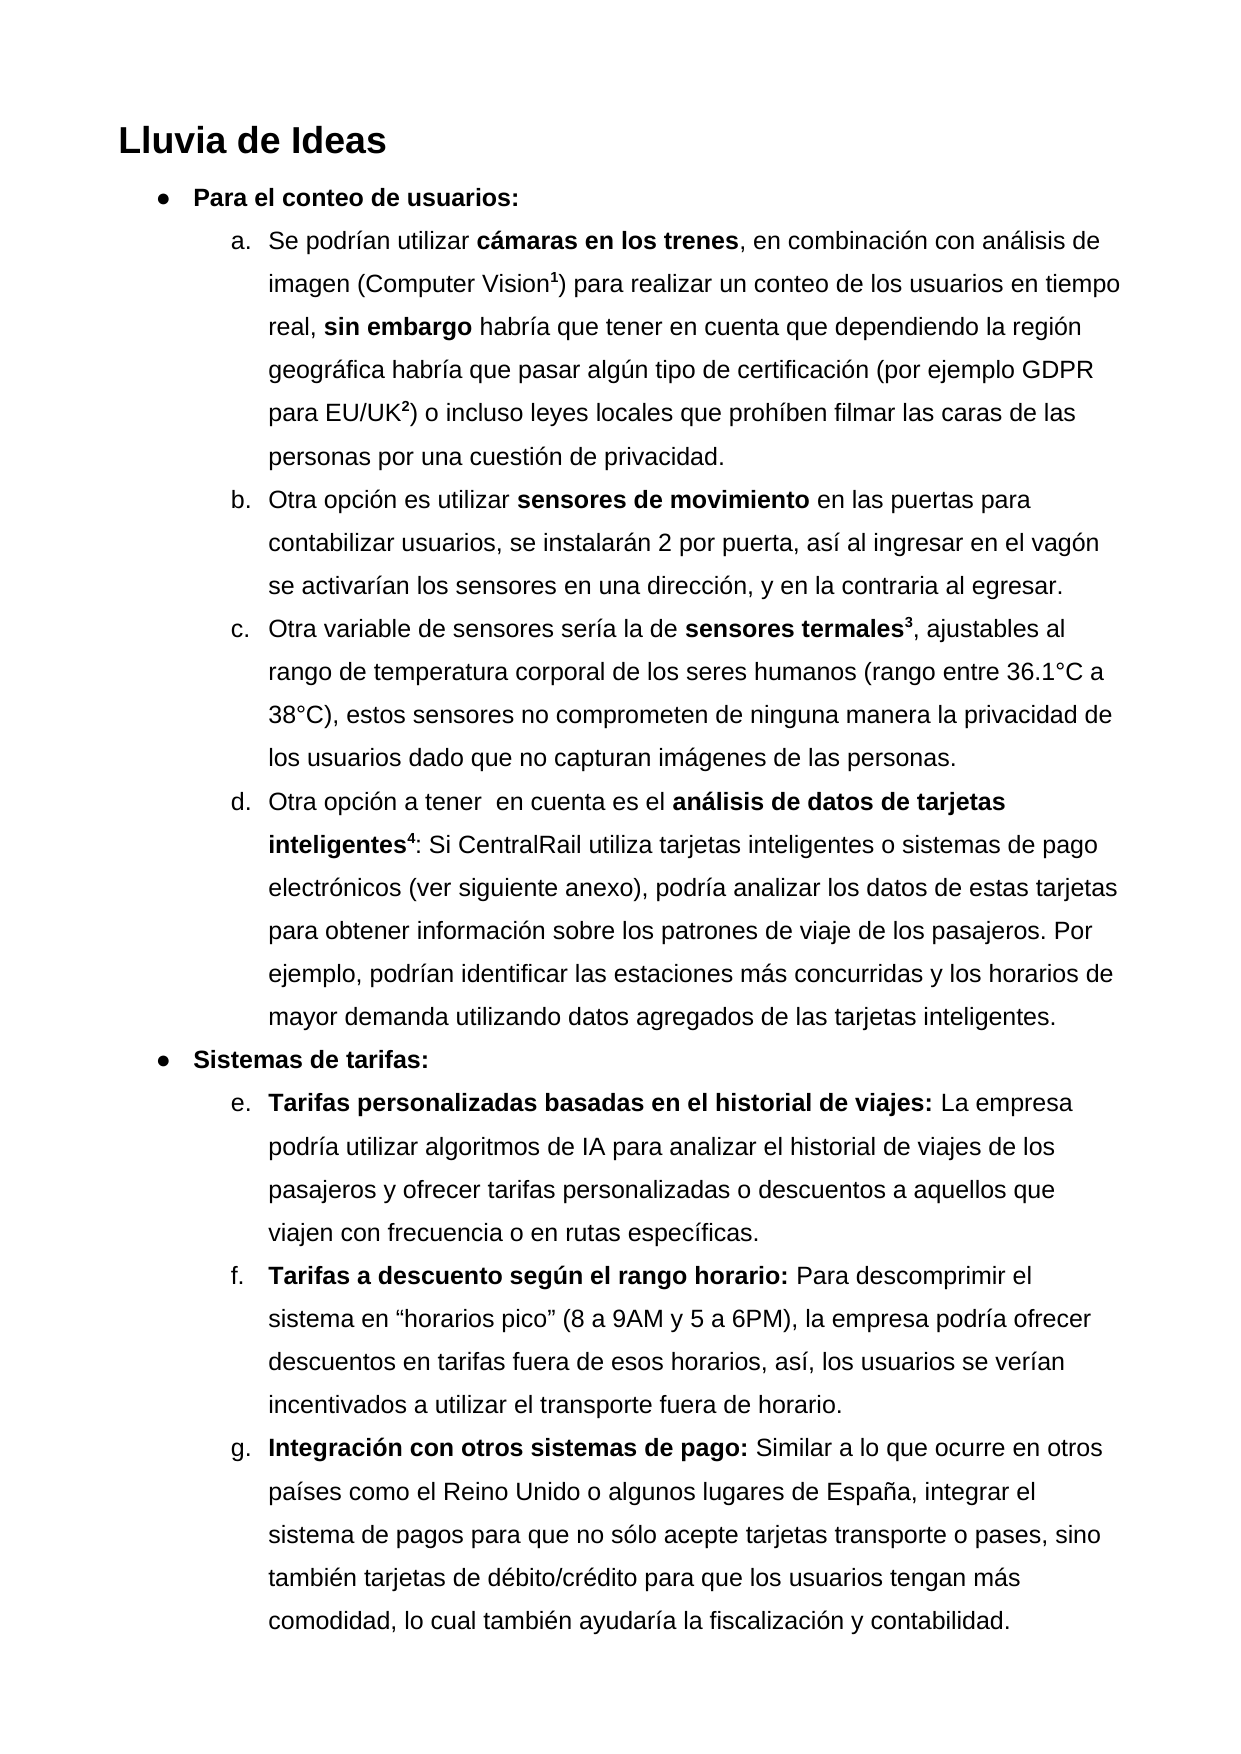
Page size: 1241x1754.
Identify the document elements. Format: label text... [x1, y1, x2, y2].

list Para el conteo de usuarios: [156, 183, 1122, 211]
text Lluvia de Ideas [118, 118, 1122, 161]
list Otra opción es utilizar sensores de movimiento en las puertas para contabilizar usuarios, se instalarán 2 por puerta, así al ingresar en el vagón se activarían los sensores en una dirección, y en la contraria al egresar. [231, 484, 1122, 599]
list Tarifas a descuento según el rango horario: Para descomprimir el sistema en “horarios pico” (8 a 9AM y 5 a 6PM), la empresa podría ofrecer descuentos en tarifas fuera de esos horarios, así, los usuarios se verían incentivados a utilizar el transporte fuera de horario. [231, 1261, 1122, 1419]
list Se podrían utilizar cámaras en los trenes, en combinación con análisis de imagen (Computer Vision1) para realizar un conteo de los usuarios en tiempo real, sin embargo habría que tener en cuenta que dependiendo la región geográfica habría que pasar algún tipo de certificación (por ejemplo GDPR para EU/UK2) o incluso leyes locales que prohíben filmar las caras de las personas por una cuestión de privacidad. [231, 226, 1122, 470]
list Tarifas personalizadas basadas en el historial de viajes: La empresa podría utilizar algoritmos de IA para analizar el historial de viajes de los pasajeros y ofrecer tarifas personalizadas o descuentos a aquellos que viajen con frecuencia o en rutas específicas. [231, 1088, 1122, 1246]
list Otra variable de sensores sería la de sensores termales3, ajustables al rango de temperatura corporal de los seres humanos (rango entre 36.1°C a 38°C), estos sensores no comprometen de ninguna manera la privacidad de los usuarios dado que no capturan imágenes de las personas. [231, 614, 1122, 772]
list Sistemas de tarifas: [156, 1045, 1122, 1074]
list Otra opción a tener en cuenta es el análisis de datos de tarjetas inteligentes4: Si CentralRail utiliza tarjetas inteligentes o sistemas de pago electrónicos (ver siguiente anexo), podría analizar los datos de estas tarjetas para obtener información sobre los patrones de viaje de los pasajeros. Por ejemplo, podrían identificar las estaciones más concurridas y los horarios de mayor demanda utilizando datos agregados de las tarjetas inteligentes. [231, 786, 1122, 1031]
list Integración con otros sistemas de pago: Similar a lo que ocurre en otros países como el Reino Unido o algunos lugares de España, integrar el sistema de pagos para que no sólo acepte tarjetas transporte o pases, sino también tarjetas de débito/crédito para que los usuarios tengan más comodidad, lo cual también ayudaría la fiscalización y contabilidad. [231, 1433, 1122, 1634]
